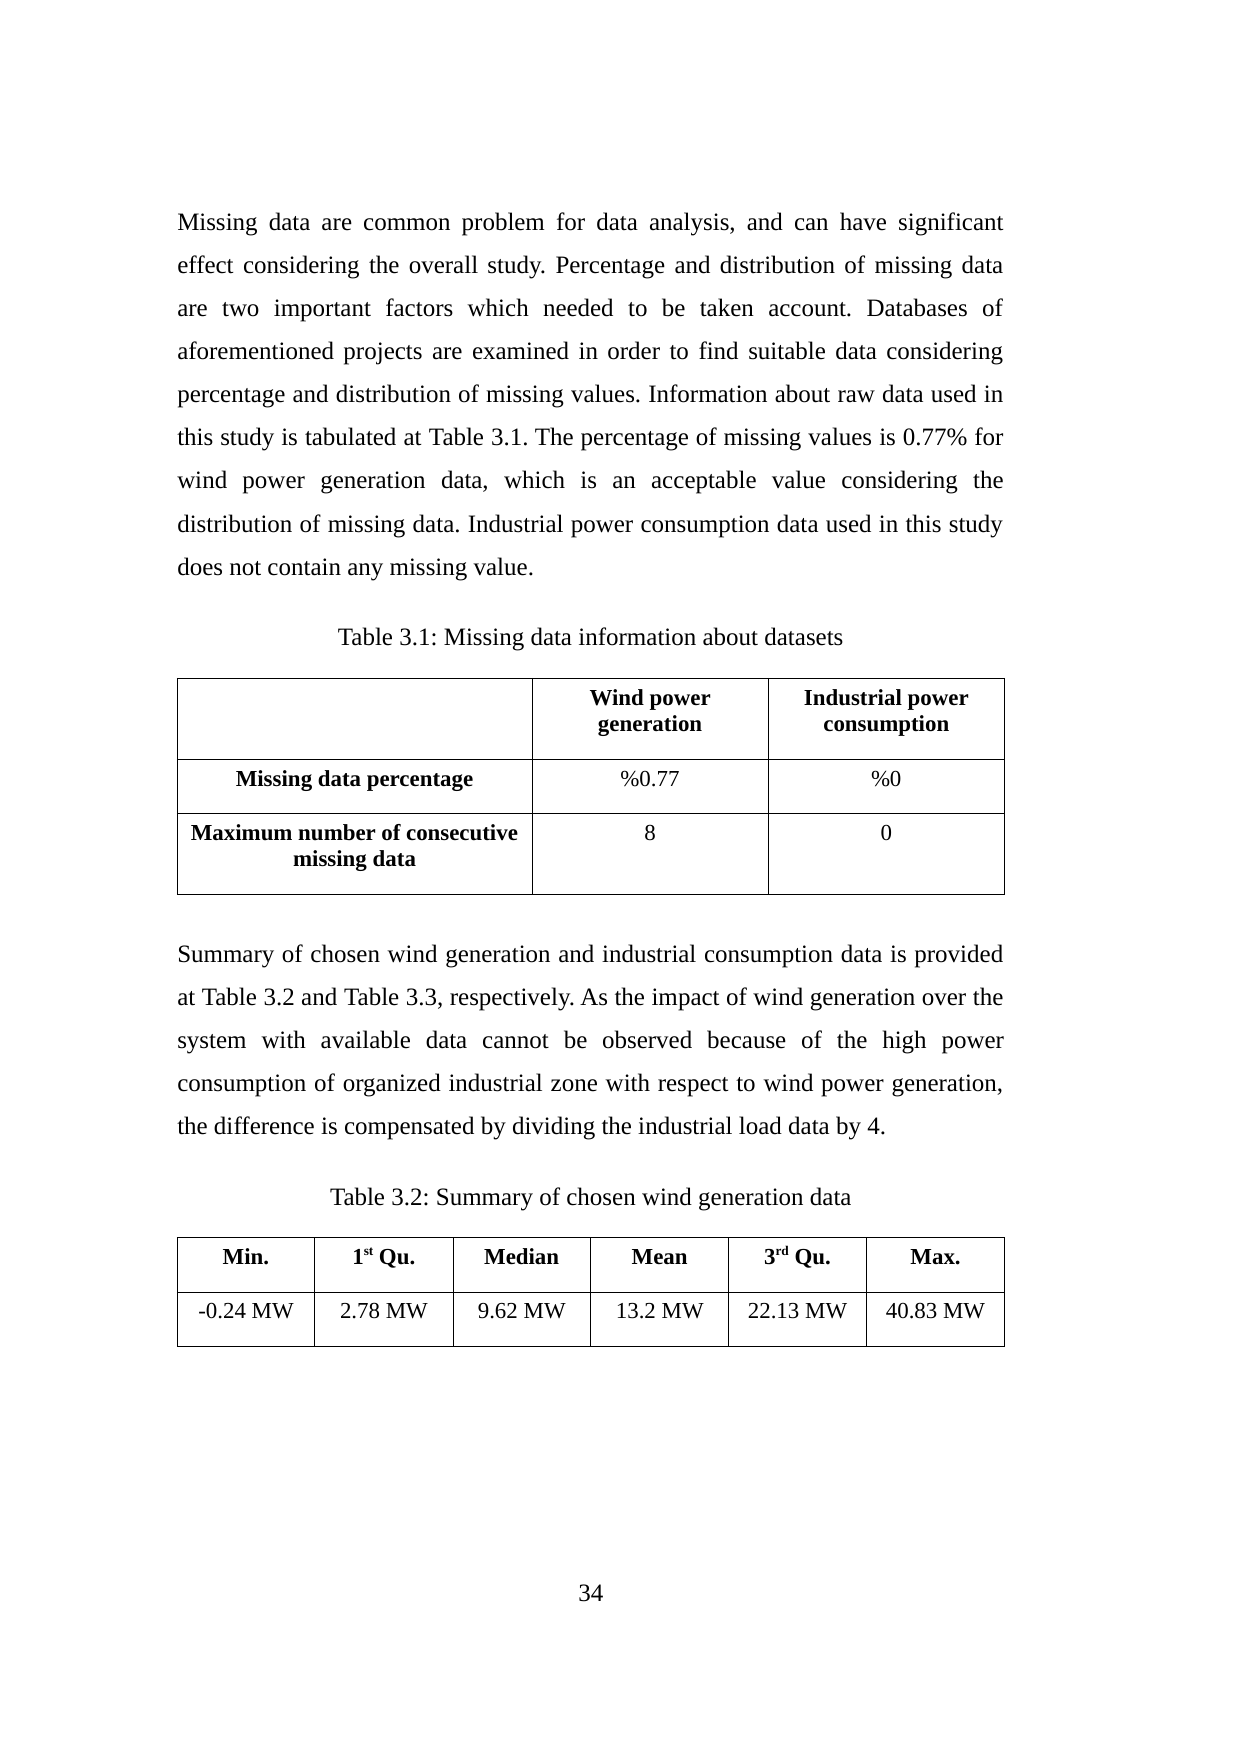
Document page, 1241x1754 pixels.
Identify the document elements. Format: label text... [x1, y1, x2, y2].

table_cell 2.78 MW [315, 1293, 453, 1346]
table_cell -0.24 MW [178, 1293, 314, 1346]
table_cell 8 [533, 814, 768, 894]
table_cell 22.13 MW [729, 1293, 866, 1346]
table_header Min. [178, 1238, 314, 1292]
table_cell 13.2 MW [591, 1293, 728, 1346]
table_cell 40.83 MW [867, 1293, 1004, 1346]
table_header Industrial power consumption [769, 679, 1004, 759]
text Missing data are common problem for data analysis, and can have significant effect considering the overall study. Percentage and distribution of missing data are two important factors which needed to be taken account. Databases of aforementioned projects are examined in order to find suitable data considering percentage and distribution of missing values. Information about raw data used in this study is tabulated at Table 3.1. The percentage of missing values is 0.77% for wind power generation data, which is an acceptable value considering the distribution of missing data. Industrial power consumption data used in this study does not contain any missing value. [177, 207, 1004, 581]
table_cell 0 [769, 814, 1004, 894]
table_header 3rd Qu. [729, 1238, 866, 1292]
table_cell 9.62 MW [454, 1293, 590, 1346]
table_cell %0 [769, 760, 1004, 813]
table_cell Missing data percentage [178, 760, 532, 813]
table_header Max. [867, 1238, 1004, 1292]
table_cell Maximum number of consecutive missing data [178, 814, 532, 894]
table_header Mean [591, 1238, 728, 1292]
table_header [178, 679, 532, 759]
text Table 3.2: Summary of chosen wind generation data [177, 1182, 1004, 1210]
table_header Median [454, 1238, 590, 1292]
text Table 3.1: Missing data information about datasets [177, 622, 1004, 651]
table_header 1st Qu. [315, 1238, 453, 1292]
text Summary of chosen wind generation and industrial consumption data is provided at Table 3.2 and Table 3.3, respectively. As the impact of wind generation over the system with available data cannot be observed because of the high power consumption of organized industrial zone with respect to wind power generation, the difference is compensated by dividing the industrial load data by 4. [177, 939, 1004, 1140]
table_header Wind power generation [533, 679, 768, 759]
table_cell %0.77 [533, 760, 768, 813]
